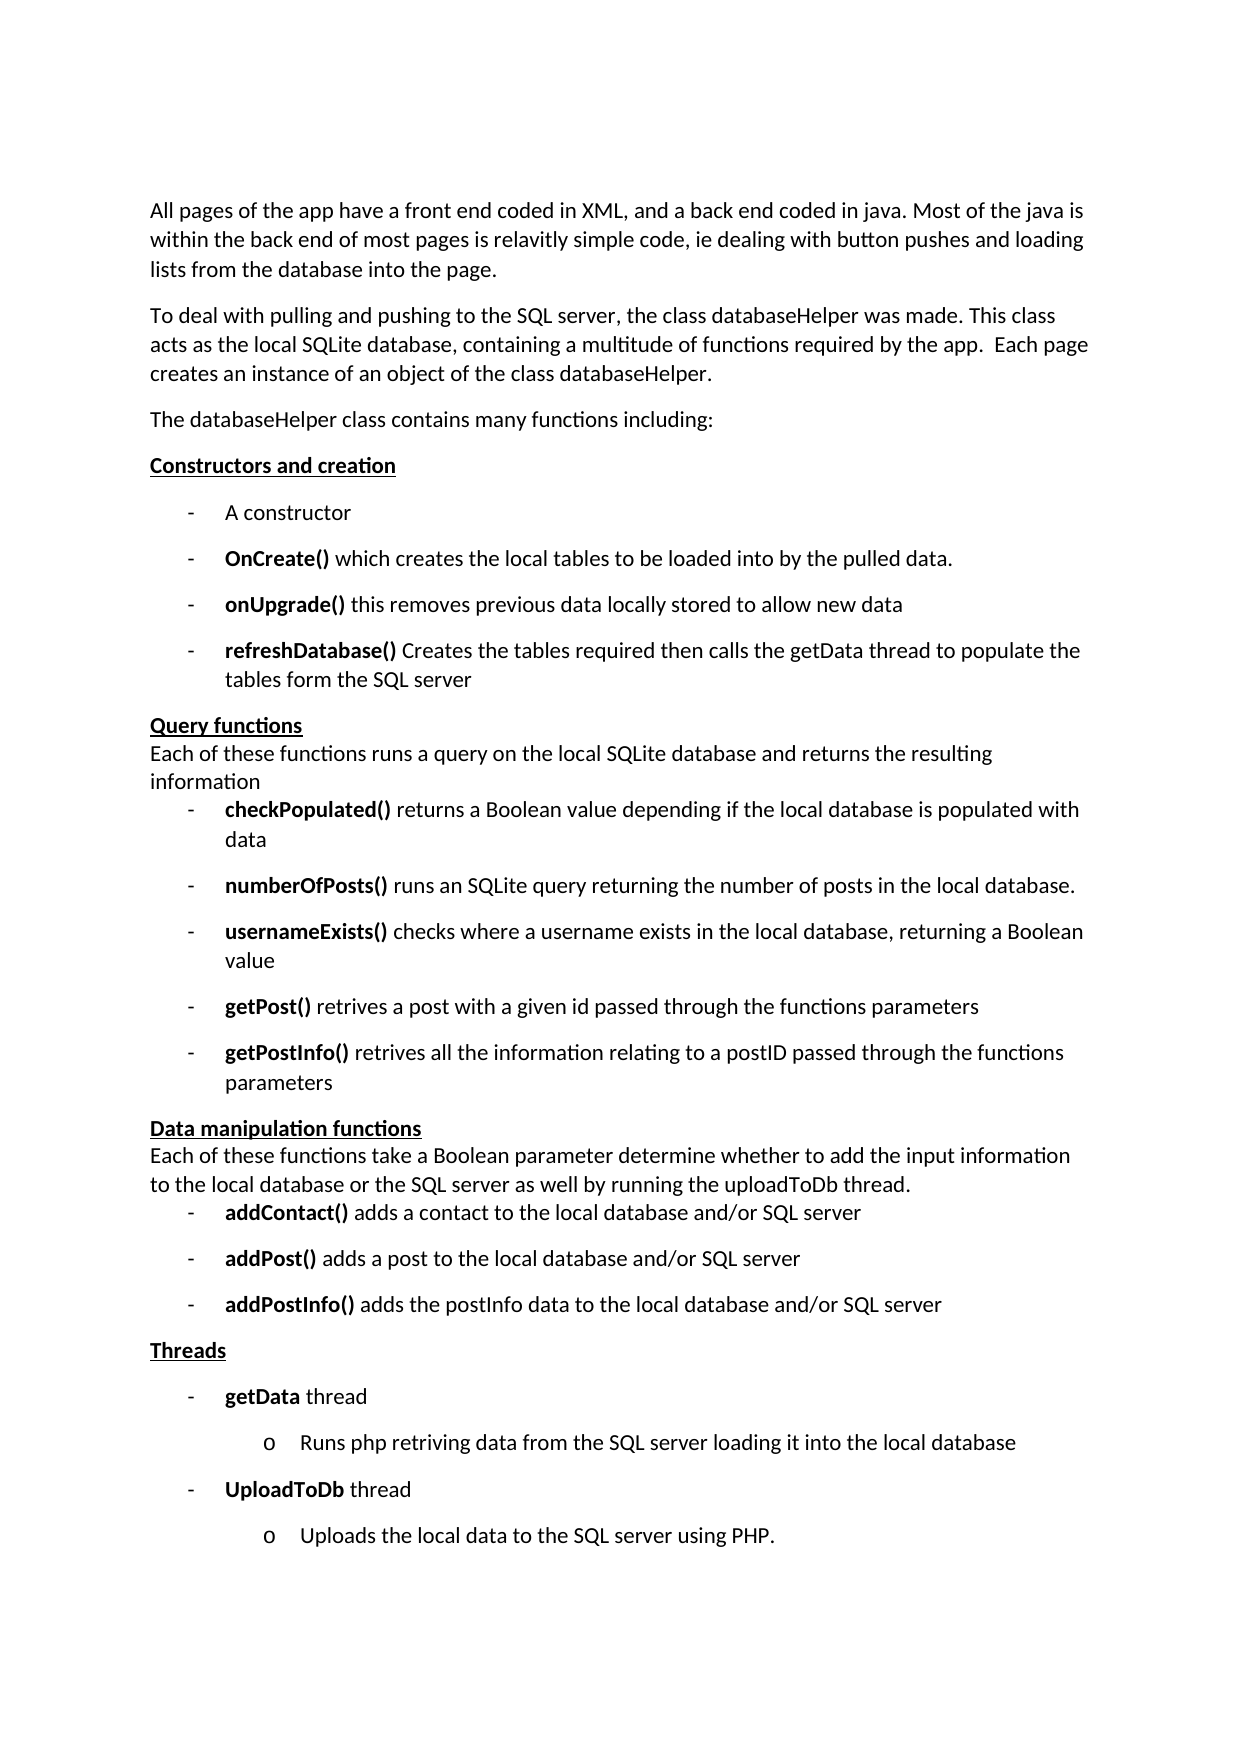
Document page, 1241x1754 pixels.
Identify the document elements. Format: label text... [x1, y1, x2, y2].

text Query functions [150, 711, 1090, 739]
text Constructors and creation [150, 452, 1090, 480]
list addPostInfo() adds the postInfo data to the local database and/or SQL server [187, 1290, 1090, 1318]
list addPost() adds a post to the local database and/or SQL server [187, 1244, 1090, 1272]
list A constructor [187, 498, 1090, 526]
text The databaseHelper class contains many functions including: [150, 406, 1090, 434]
list getPost() retrives a post with a given id passed through the functions parameters [187, 992, 1090, 1020]
list refreshDatabase() Creates the tables required then calls the getData thread to populate the tables form the SQL server [187, 636, 1090, 693]
list Runs php retriving data from the SQL server loading it into the local database [262, 1428, 1090, 1457]
list getPostInfo() retrives all the information relating to a postID passed through the functions parameters [187, 1038, 1090, 1096]
list numberOfPosts() runs an SQLite query returning the number of posts in the local database. [187, 871, 1090, 899]
list checkPopulated() returns a Boolean value depending if the local database is populated with data [187, 795, 1090, 853]
list UploadToDb thread [187, 1475, 1090, 1503]
list onUpgrade() this removes previous data locally stored to allow new data [187, 590, 1090, 618]
list OnCreate() which creates the local tables to be loaded into by the pulled data. [187, 544, 1090, 572]
text Threads [150, 1336, 1090, 1364]
list usernameExists() checks where a username exists in the local database, returning a Boolean value [187, 917, 1090, 974]
list addContact() adds a contact to the local database and/or SQL server [187, 1198, 1090, 1226]
list getData thread [187, 1382, 1090, 1410]
text Each of these functions take a Boolean parameter determine whether to add the input information to the local database or the SQL server as well by running the uploadToDb thread. [150, 1142, 1090, 1198]
text All pages of the app have a front end coded in XML, and a back end coded in java. Most of the java is within the back end of most pages is relavitly simple code, ie dealing with button pushes and loading lists from the database into the page. [150, 196, 1090, 283]
list Uploads the local data to the SQL server using PHP. [262, 1521, 1090, 1550]
text Data manipulation functions [150, 1114, 1090, 1142]
text To deal with pulling and pushing to the SQL server, the class databaseHelper was made. This class acts as the local SQLite database, containing a multitude of functions required by the app. Each page creates an instance of an object of the class databaseHelper. [150, 301, 1090, 388]
text Each of these functions runs a query on the local SQLite database and returns the resulting information [150, 739, 1090, 795]
